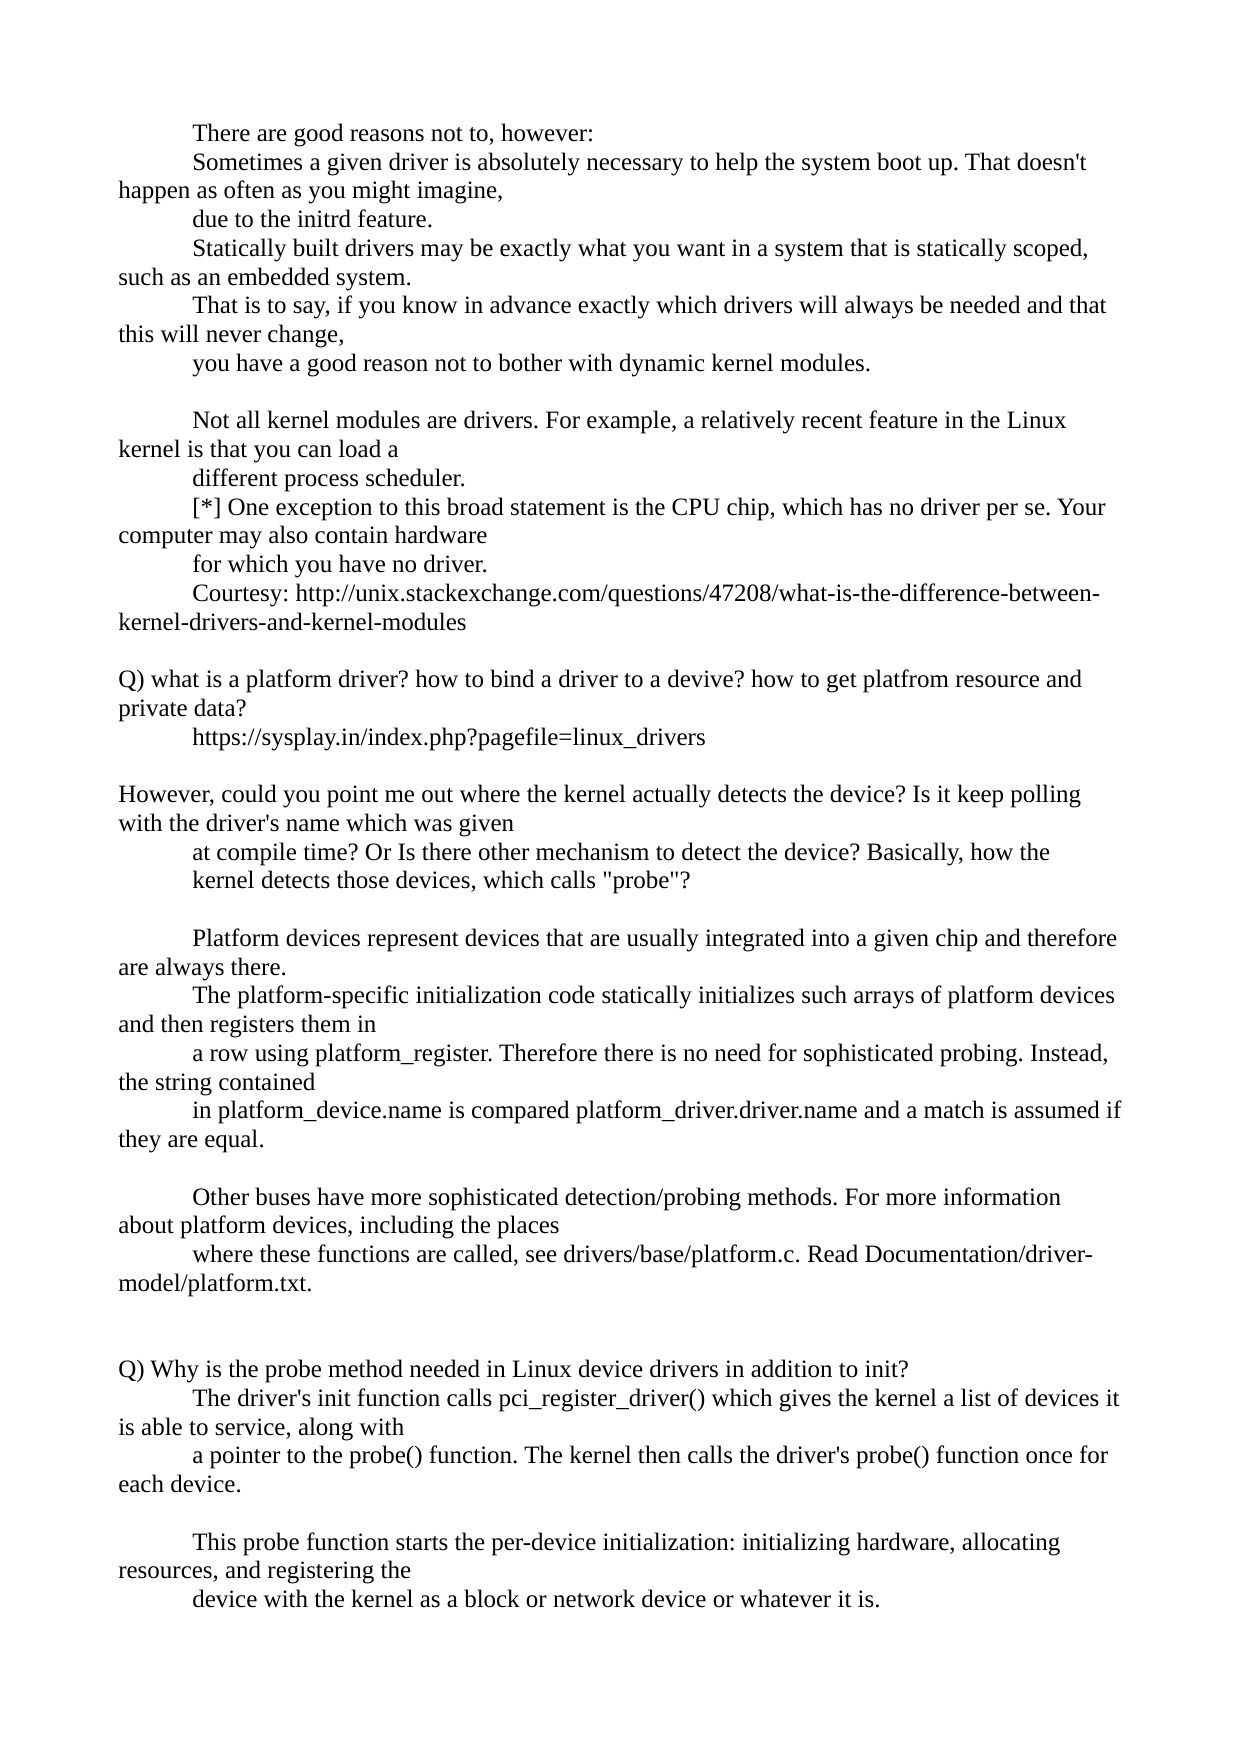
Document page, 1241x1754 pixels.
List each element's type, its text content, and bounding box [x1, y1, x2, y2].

text for which you have no driver. [118, 549, 1122, 578]
text [*] One exception to this broad statement is the CPU chip, which has no driver per se. Your computer may also contain hardware [118, 492, 1122, 549]
text Courtesy: http://unix.stackexchange.com/questions/47208/what-is-the-difference-between-kernel-drivers-and-kernel-modules [118, 578, 1122, 636]
text That is to say, if you know in advance exactly which drivers will always be needed and that this will never change, [118, 291, 1122, 348]
text Q) what is a platform driver? how to bind a driver to a devive? how to get platfrom resource and private data? [118, 664, 1122, 722]
text in platform_device.name is compared platform_driver.driver.name and a match is assumed if they are equal. [118, 1096, 1122, 1153]
text The driver's init function calls pci_register_driver() which gives the kernel a list of devices it is able to service, along with [118, 1383, 1122, 1441]
text https://sysplay.in/index.php?pagefile=linux_drivers [118, 722, 1122, 751]
text This probe function starts the per-device initialization: initializing hardware, allocating resources, and registering the [118, 1527, 1122, 1584]
text Statically built drivers may be exactly what you want in a system that is statically scoped, such as an embedded system. [118, 233, 1122, 291]
text However, could you point me out where the kernel actually detects the device? Is it keep polling with the driver's name which was given [118, 779, 1122, 837]
text Q) Why is the probe method needed in Linux device drivers in addition to init? [118, 1354, 1122, 1383]
text at compile time? Or Is there other mechanism to detect the device? Basically, how the [118, 837, 1122, 866]
text where these functions are called, see drivers/base/platform.c. Read Documentation/driver-model/platform.txt. [118, 1239, 1122, 1297]
text Platform devices represent devices that are usually integrated into a given chip and therefore are always there. [118, 923, 1122, 981]
text Not all kernel modules are drivers. For example, a relatively recent feature in the Linux kernel is that you can load a [118, 406, 1122, 463]
text a pointer to the probe() function. The kernel then calls the driver's probe() function once for each device. [118, 1441, 1122, 1498]
text kernel detects those devices, which calls "probe"? [118, 866, 1122, 894]
text a row using platform_register. Therefore there is no need for sophisticated probing. Instead, the string contained [118, 1038, 1122, 1096]
text different process scheduler. [118, 463, 1122, 492]
text due to the initrd feature. [118, 204, 1122, 233]
text device with the kernel as a block or network device or whatever it is. [118, 1584, 1122, 1613]
text Sometimes a given driver is absolutely necessary to help the system boot up. That doesn't happen as often as you might imagine, [118, 147, 1122, 204]
text Other buses have more sophisticated detection/probing methods. For more information about platform devices, including the places [118, 1182, 1122, 1239]
text There are good reasons not to, however: [118, 118, 1122, 147]
text The platform-specific initialization code statically initializes such arrays of platform devices and then registers them in [118, 981, 1122, 1038]
text you have a good reason not to bother with dynamic kernel modules. [118, 348, 1122, 377]
